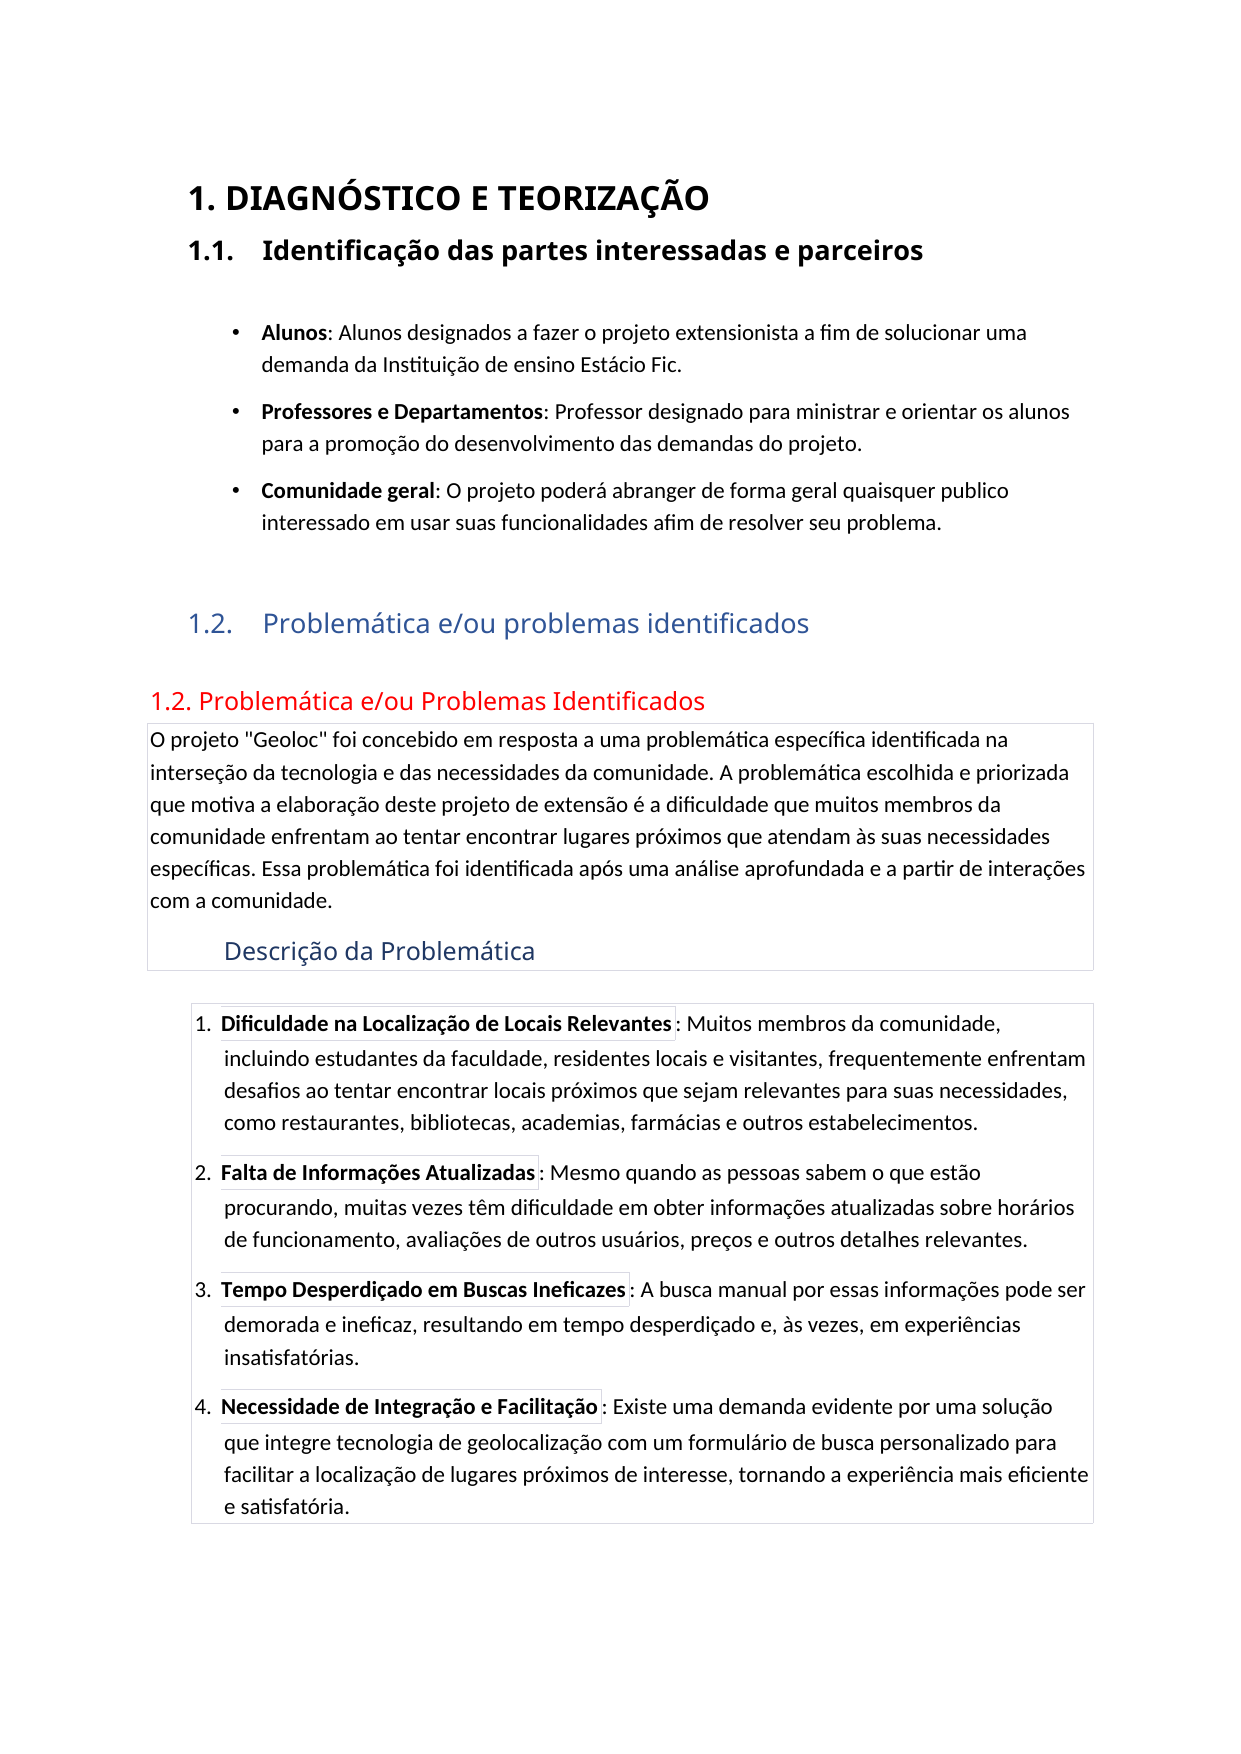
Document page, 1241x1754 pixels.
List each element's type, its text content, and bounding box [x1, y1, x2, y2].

list Alunos: Alunos designados a fazer o projeto extensionista a fim de solucionar uma demanda da Instituição de ensino Estácio Fic. [232, 318, 1090, 378]
list Comunidade geral: O projeto poderá abranger de forma geral quaisquer publico interessado em usar suas funcionalidades afim de resolver seu problema. [232, 476, 1090, 536]
list Dificuldade na Localização de Locais Relevantes: Muitos membros da comunidade, incluindo estudantes da faculdade, residentes locais e visitantes, frequentemente enfrentam desafios ao tentar encontrar locais próximos que sejam relevantes para suas necessidades, como restaurantes, bibliotecas, academias, farmácias e outros estabelecimentos. [192, 1004, 1093, 1136]
subtitle 1.2. Problemática e/ou Problemas Identificados [150, 644, 1090, 717]
text O projeto "Geoloc" foi concebido em resposta a uma problemática específica identificada na interseção da tecnologia e das necessidades da comunidade. A problemática escolhida e priorizada que motiva a elaboração deste projeto de extensão é a dificuldade que muitos membros da comunidade enfrentam ao tentar encontrar lugares próximos que atendam às suas necessidades específicas. Essa problemática foi identificada após uma análise aprofundada e a partir de interações com a comunidade. [148, 724, 1093, 914]
list Falta de Informações Atualizadas: Mesmo quando as pessoas sabem o que estão procurando, muitas vezes têm dificuldade em obter informações atualizadas sobre horários de funcionamento, avaliações de outros usuários, preços e outros detalhes relevantes. [192, 1152, 1093, 1253]
list Necessidade de Integração e Facilitação: Existe uma demanda evidente por uma solução que integre tecnologia de geolocalização com um formulário de busca personalizado para facilitar a localização de lugares próximos de interesse, tornando a experiência mais eficiente e satisfatória. [192, 1386, 1093, 1523]
subtitle DIAGNÓSTICO E TEORIZAÇÃO [187, 175, 1090, 220]
list Professores e Departamentos: Professor designado para ministrar e orientar os alunos para a promoção do desenvolvimento das demandas do projeto. [232, 397, 1090, 457]
subtitle Identificação das partes interessadas e parceiros [187, 231, 1090, 268]
list Tempo Desperdiçado em Buscas Ineficazes: A busca manual por essas informações pode ser demorada e ineficaz, resultando em tempo desperdiçado e, às vezes, em experiências insatisfatórias. [192, 1269, 1093, 1371]
subtitle Problemática e/ou problemas identificados [187, 604, 1090, 641]
subtitle Descrição da Problemática [148, 930, 1093, 970]
